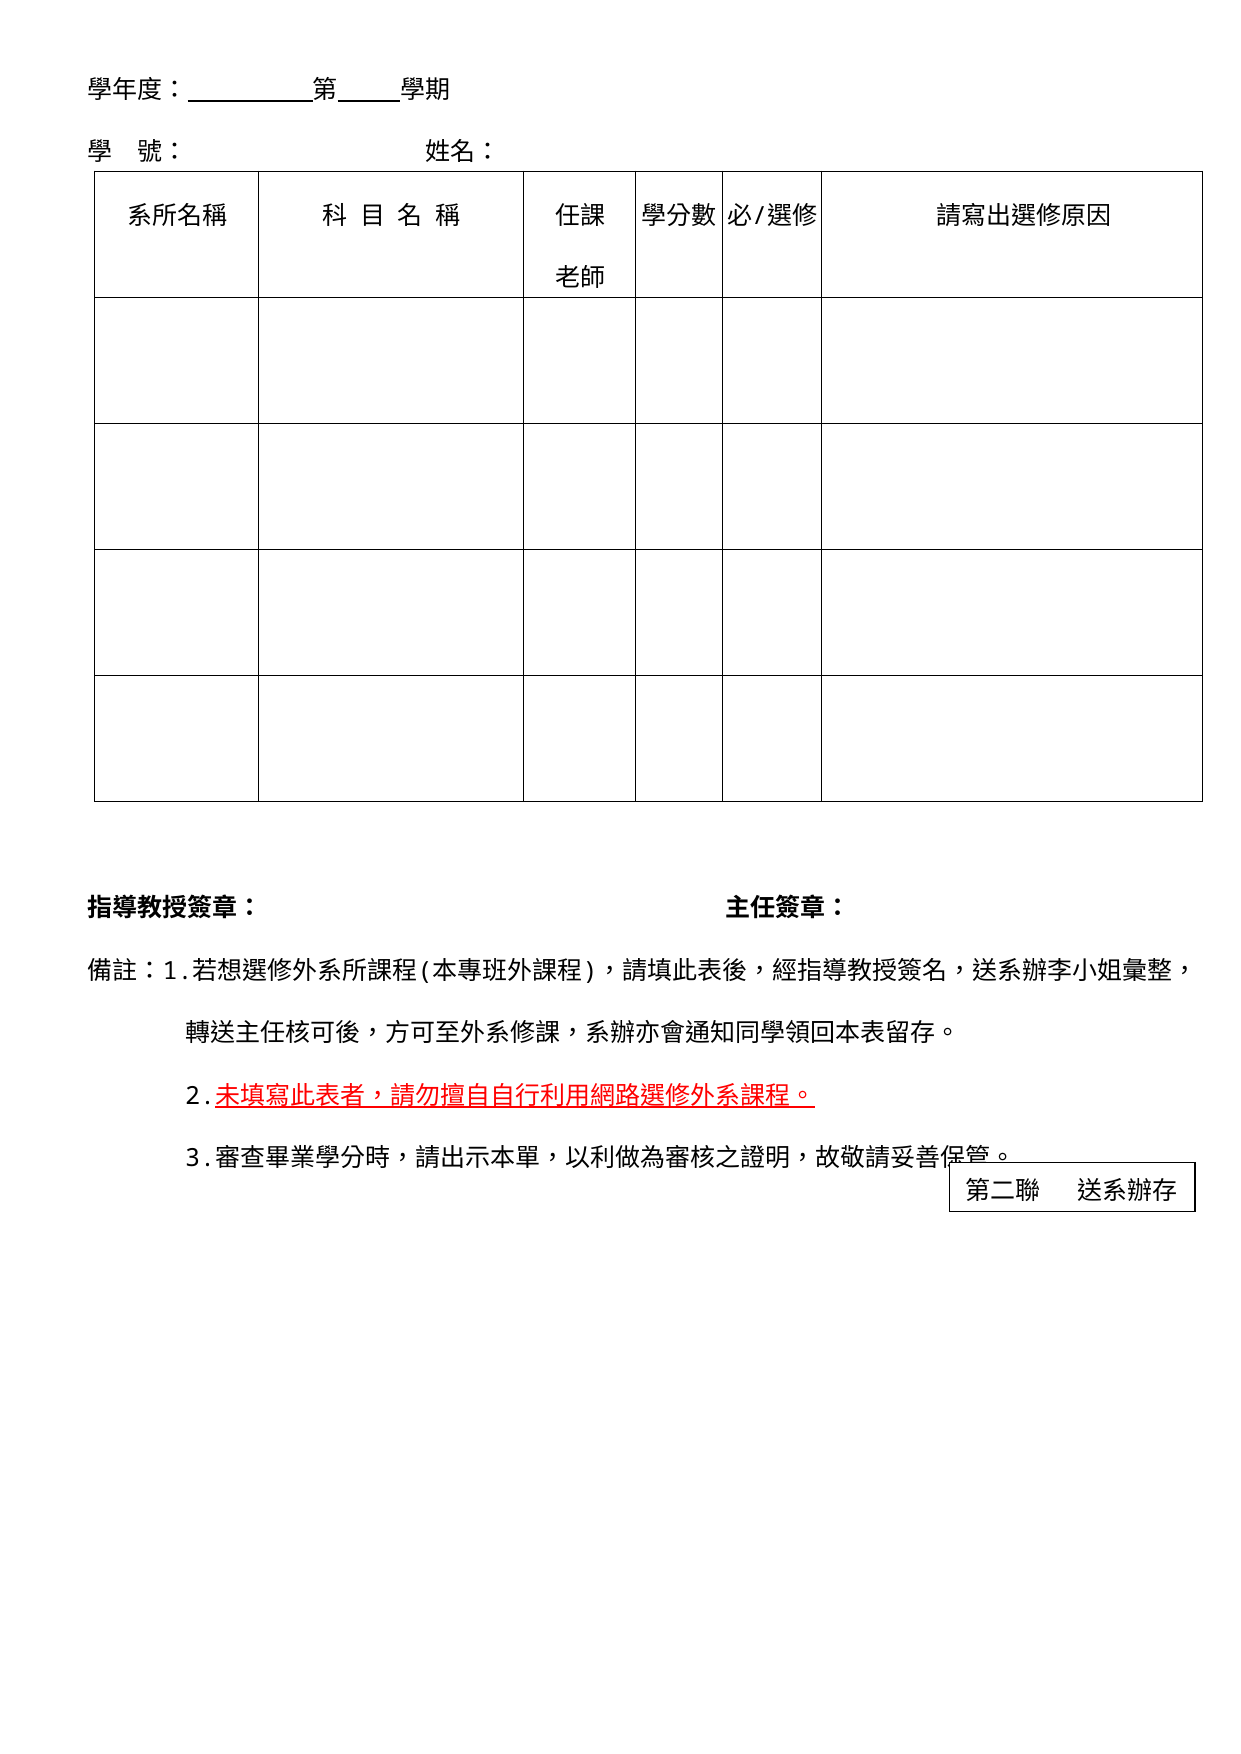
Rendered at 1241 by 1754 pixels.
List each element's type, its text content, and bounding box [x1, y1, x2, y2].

table_cell [822, 424, 1202, 549]
table_cell [524, 424, 635, 549]
text 備註：1.若想選修外系所課程(本專班外課程)，請填此表後，經指導教授簽名，送系辦李小姐彙整， 轉送主任核可後，方可至外系修課，系辦亦會通知同學領回本表留存。 [87, 927, 1203, 1052]
table_cell [636, 298, 722, 423]
table_cell [636, 550, 722, 675]
table_cell [524, 298, 635, 423]
table_cell [524, 676, 635, 801]
table_cell [723, 298, 821, 423]
text 學 號： 姓名： [62, 108, 1203, 171]
table_header 必/選修 [723, 172, 821, 297]
table_cell [259, 298, 523, 423]
table_cell [259, 676, 523, 801]
table_cell [822, 550, 1202, 675]
text 指導教授簽章： 主任簽章： [37, 864, 1203, 927]
table_cell [95, 298, 258, 423]
table_cell [95, 676, 258, 801]
text 第二聯 送系辦存 [965, 1170, 1179, 1203]
table_header 請寫出選修原因 [822, 172, 1202, 297]
table_cell [723, 550, 821, 675]
text 2.未填寫此表者，請勿擅自自行利用網路選修外系課程。 [50, 1052, 1203, 1114]
table_header 科 目 名 稱 [259, 172, 523, 297]
table_header 系所名稱 [95, 172, 258, 297]
table_cell [259, 550, 523, 675]
table_cell [822, 676, 1202, 801]
table_cell [723, 676, 821, 801]
table_cell [723, 424, 821, 549]
table_cell [95, 424, 258, 549]
text 學年度： 第 學期 [62, 46, 1203, 108]
text 3.審查畢業學分時，請出示本單，以利做為審核之證明，故敬請妥善保管。 [950, 1163, 1194, 1211]
table_cell [524, 550, 635, 675]
table_cell [822, 298, 1202, 423]
table_cell [636, 676, 722, 801]
text 3.審查畢業學分時，請出示本單，以利做為審核之證明，故敬請妥善保管。 [50, 1114, 1203, 1177]
table_cell [636, 424, 722, 549]
table_header 任課 老師 [524, 172, 635, 297]
table_cell [95, 550, 258, 675]
table_cell [259, 424, 523, 549]
table_header 學分數 [636, 172, 722, 297]
